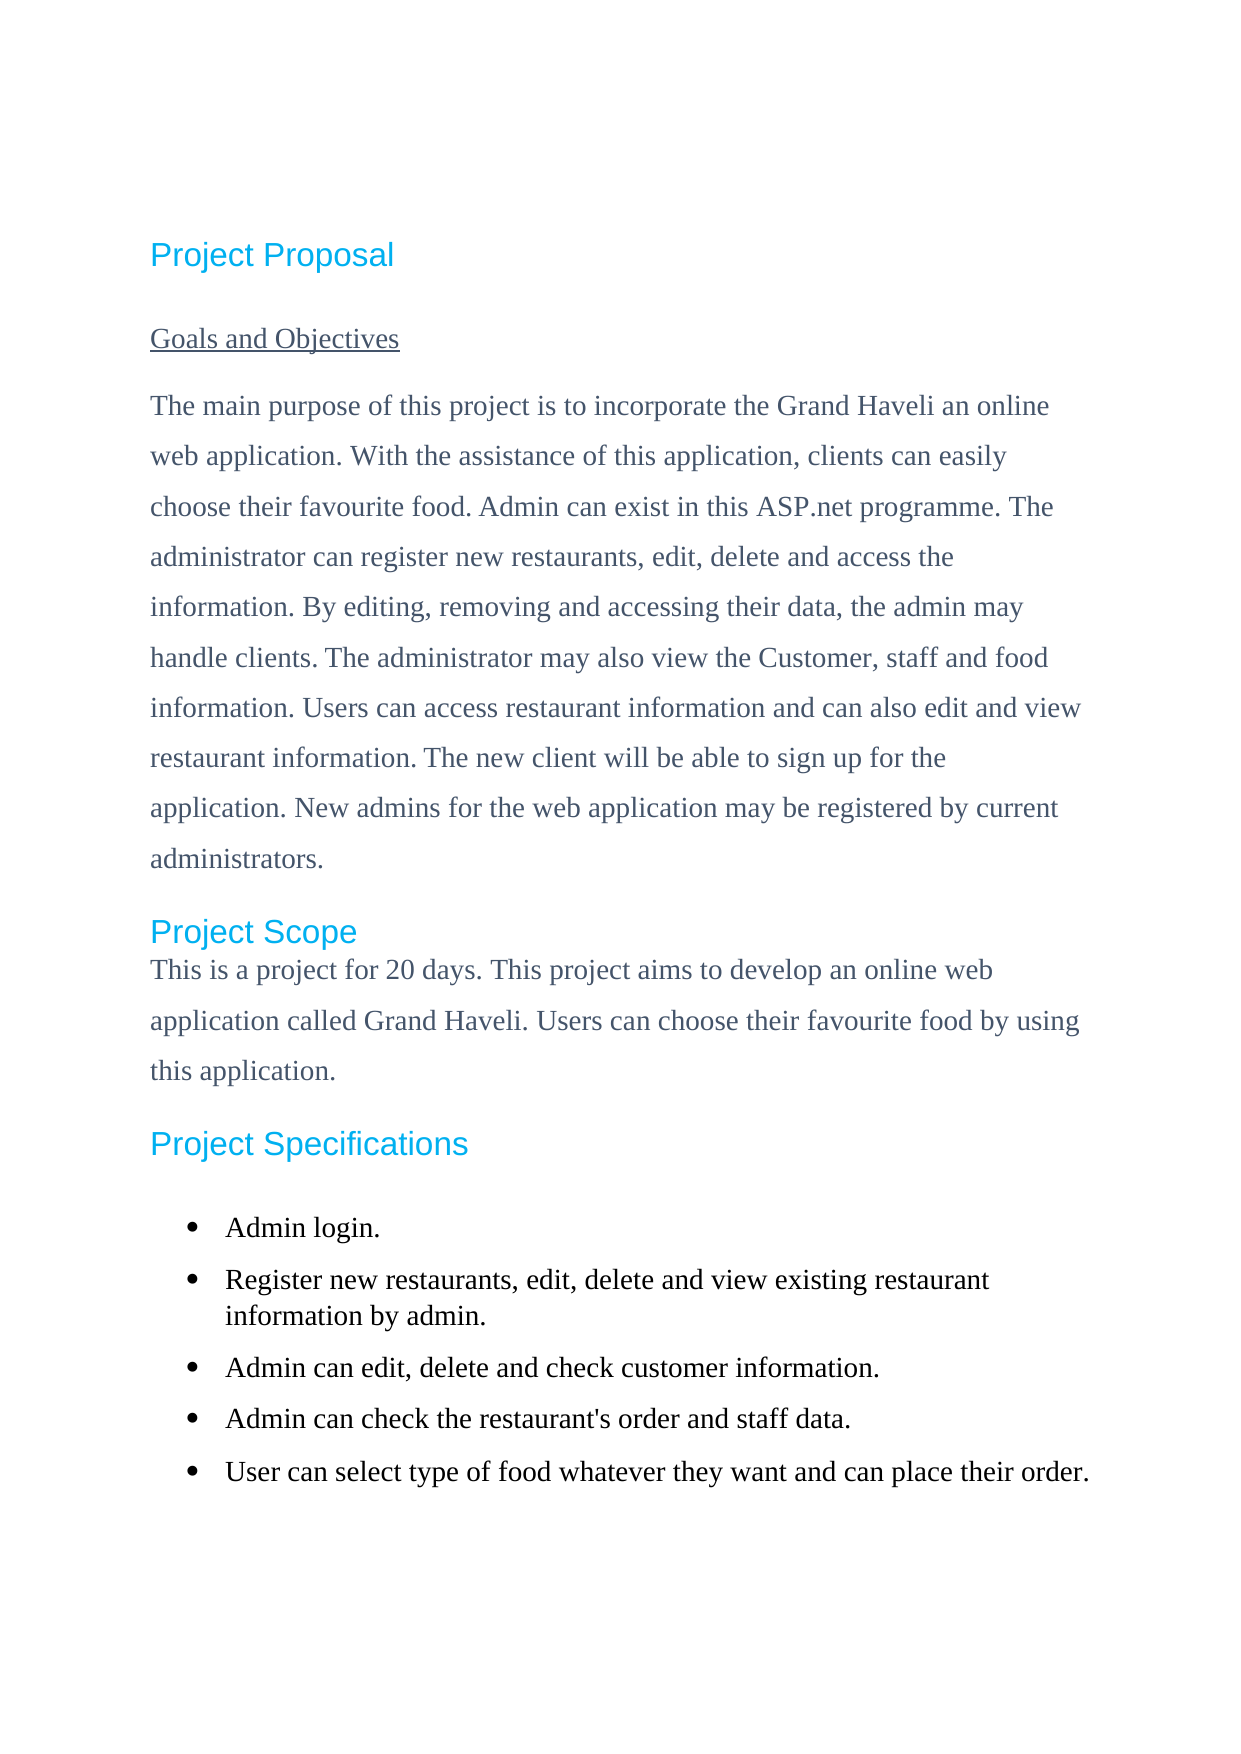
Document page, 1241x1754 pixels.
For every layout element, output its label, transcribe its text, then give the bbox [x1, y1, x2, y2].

text This is a project for 20 days. This project aims to develop an online web application called Grand Haveli. Users can choose their favourite food by using this application. [150, 952, 1090, 1087]
list Admin login. [187, 1211, 1090, 1244]
list Admin can check the restaurant's order and staff data. [187, 1402, 1090, 1435]
subtitle Project Specifications [150, 1124, 1090, 1163]
list Admin can edit, delete and check customer information. [187, 1350, 1090, 1383]
list Register new restaurants, edit, delete and view existing restaurant information by admin. [187, 1262, 1090, 1331]
subtitle Project Scope [150, 912, 1090, 951]
text Goals and Objectives [150, 321, 1090, 355]
list User can select type of food whatever they want and can place their order. [187, 1454, 1090, 1487]
text The main purpose of this project is to incorporate the Grand Haveli an online web application. With the assistance of this application, clients can easily choose their favourite food. Admin can exist in this ASP.net programme. The administrator can register new restaurants, edit, delete and access the information. By editing, removing and accessing their data, the admin may handle clients. The administrator may also view the Customer, staff and food information. Users can access restaurant information and can also edit and view restaurant information. The new client will be able to sign up for the application. New admins for the web application may be registered by current administrators. [150, 388, 1090, 874]
subtitle Project Proposal [150, 235, 1090, 273]
